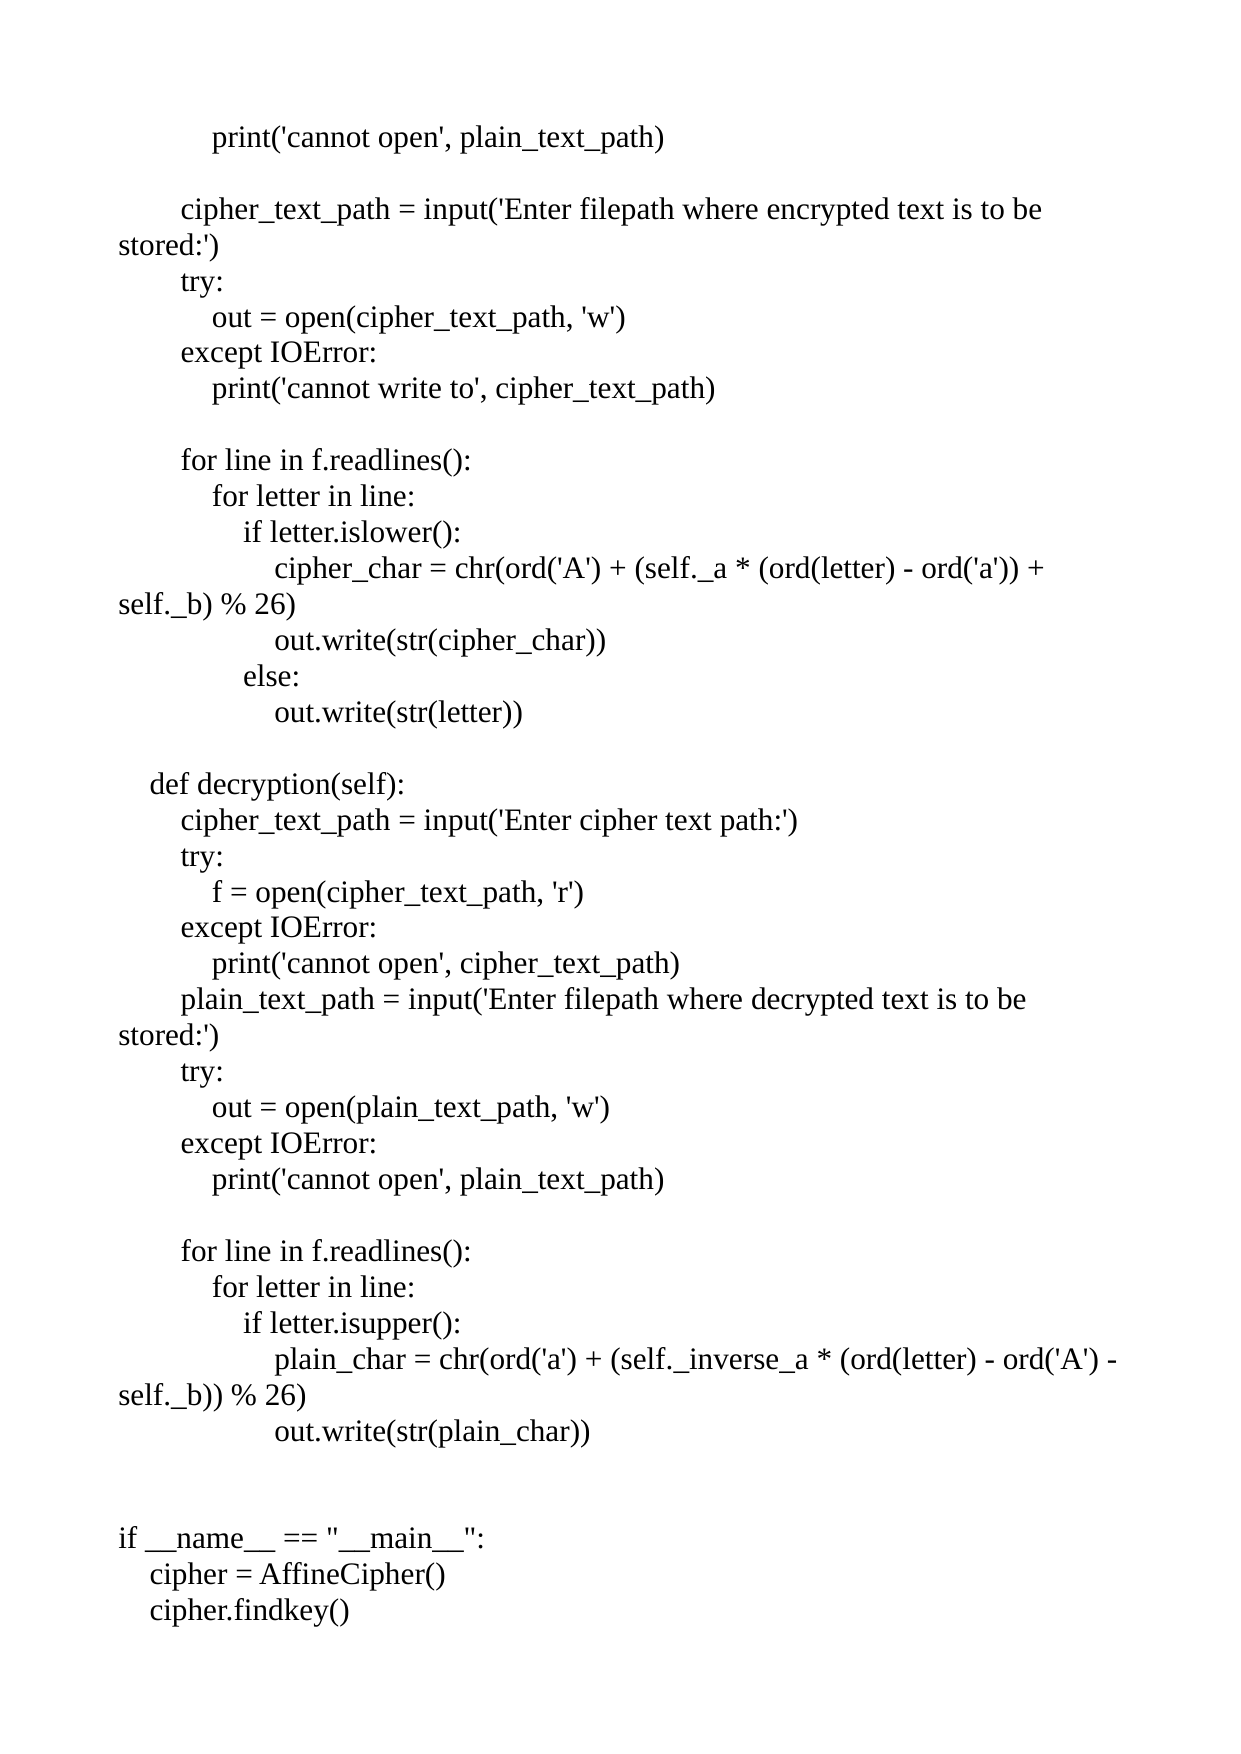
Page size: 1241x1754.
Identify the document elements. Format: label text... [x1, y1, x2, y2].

text if letter.islower(): [118, 513, 1122, 549]
text try: [118, 1052, 1122, 1088]
text cipher_text_path = input('Enter filepath where encrypted text is to be stored:') [118, 190, 1122, 262]
text for letter in line: [118, 1268, 1122, 1304]
text except IOError: [118, 909, 1122, 945]
text cipher = AffineCipher() [118, 1556, 1122, 1592]
text out.write(str(plain_char)) [118, 1412, 1122, 1448]
text try: [118, 262, 1122, 298]
text f = open(cipher_text_path, 'r') [118, 873, 1122, 909]
text plain_text_path = input('Enter filepath where decrypted text is to be stored:') [118, 981, 1122, 1052]
text cipher_text_path = input('Enter cipher text path:') [118, 801, 1122, 837]
text if __name__ == "__main__": [118, 1520, 1122, 1556]
text print('cannot write to', cipher_text_path) [118, 370, 1122, 406]
text plain_char = chr(ord('a') + (self._inverse_a * (ord(letter) - ord('A') - self._b)) % 26) [118, 1340, 1122, 1412]
text print('cannot open', plain_text_path) [118, 1160, 1122, 1196]
text print('cannot open', plain_text_path) [118, 118, 1122, 154]
text else: [118, 657, 1122, 693]
text out.write(str(cipher_char)) [118, 621, 1122, 657]
text out = open(cipher_text_path, 'w') [118, 298, 1122, 334]
text out = open(plain_text_path, 'w') [118, 1088, 1122, 1124]
text for letter in line: [118, 477, 1122, 513]
text except IOError: [118, 1124, 1122, 1160]
text cipher_char = chr(ord('A') + (self._a * (ord(letter) - ord('a')) + self._b) % 26) [118, 549, 1122, 621]
text cipher.findkey() [118, 1592, 1122, 1627]
text try: [118, 837, 1122, 873]
text for line in f.readlines(): [118, 442, 1122, 477]
text for line in f.readlines(): [118, 1232, 1122, 1268]
text def decryption(self): [118, 765, 1122, 801]
text out.write(str(letter)) [118, 693, 1122, 729]
text except IOError: [118, 334, 1122, 370]
text print('cannot open', cipher_text_path) [118, 945, 1122, 981]
text if letter.isupper(): [118, 1304, 1122, 1340]
